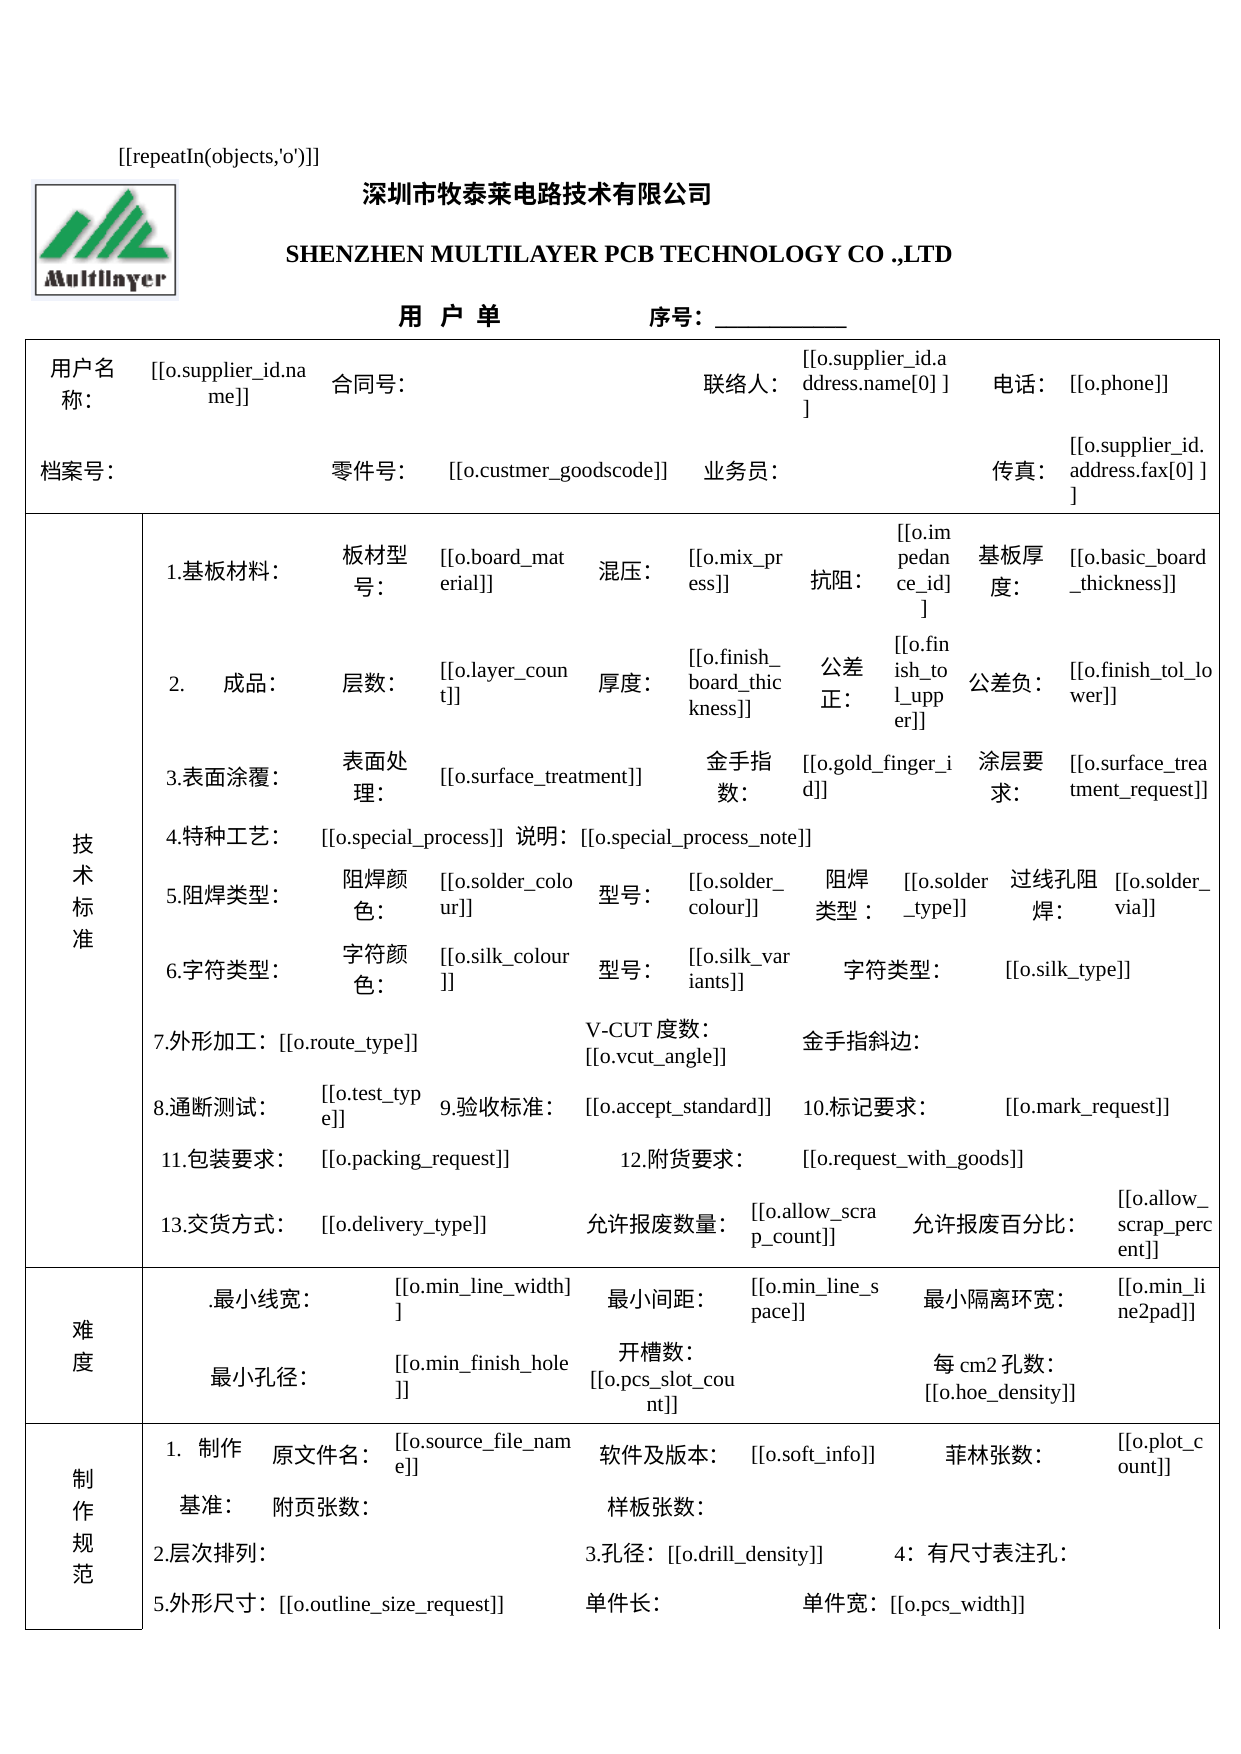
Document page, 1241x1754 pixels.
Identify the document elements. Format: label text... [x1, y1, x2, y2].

table_cell 附页张数： [265, 1484, 389, 1528]
table_cell 表面处理： [315, 738, 434, 813]
table_cell 单件宽：[[o.pcs_width]] [796, 1577, 1219, 1629]
table_cell 制 作 规 范 [26, 1424, 142, 1629]
table_cell 档案号： [26, 426, 142, 513]
table_header [434, 340, 682, 426]
table_cell [[o.allow_scrap_percent]] [1112, 1180, 1219, 1267]
table_cell 8.通断测试： [143, 1075, 315, 1136]
table_cell 12.附货要求： [579, 1137, 796, 1179]
table_cell 传真： [959, 426, 1064, 513]
table_header 合同号： [315, 340, 434, 426]
table_cell 板材型号： [315, 514, 434, 626]
table_header 电话： [959, 340, 1064, 426]
table_header 联络人： [683, 340, 796, 426]
table_cell [[o.min_line_width]] [389, 1268, 579, 1329]
table_cell [[o.silk_type]] [999, 931, 1219, 1006]
table_cell [[o.surface_treatment]] [434, 738, 682, 813]
table_cell [[o.request_with_goods]] [796, 1137, 1219, 1179]
table_cell 厚度： [579, 626, 682, 738]
table_cell 2. 成品： [143, 626, 315, 738]
table_cell [[o.finish_board_thickness]] [683, 626, 796, 738]
table_cell 字符类型： [796, 931, 999, 1006]
table_cell [[o.solder_type]] [898, 856, 999, 931]
table_cell 1.基板材料： [143, 514, 315, 626]
table_cell 允许报废百分比： [889, 1180, 1112, 1267]
table_cell 2.层次排列： [143, 1528, 579, 1576]
table_header 用户名称： [26, 340, 142, 426]
table_cell 最小间距： [579, 1268, 745, 1329]
table_cell [[o.impedance_id]] [889, 514, 959, 626]
table_cell [[o.special_process]] 说明：[[o.special_process_note]] [315, 813, 1219, 856]
table_cell 型号： [579, 931, 682, 1006]
table_cell 涂层要求： [959, 738, 1064, 813]
table_cell 混压： [579, 514, 682, 626]
table_cell 7.外形加工：[[o.route_type]] [143, 1006, 579, 1074]
table_cell [[o.allow_scrap_count]] [745, 1180, 888, 1267]
table_cell 允许报废数量： [579, 1180, 745, 1267]
table_cell 阻焊 类型 ： [796, 856, 898, 931]
table_cell 开槽数：[[o.pcs_slot_count]] [579, 1329, 745, 1422]
table_cell [745, 1329, 888, 1422]
table_cell 金手指数： [683, 738, 796, 813]
table_cell [[o.supplier_id.address.fax[0] ]] [1064, 426, 1219, 513]
table_cell 过线孔阻焊： [999, 856, 1109, 931]
table_header [[o.phone]] [1064, 340, 1219, 426]
table_cell [[o.finish_tol_upper]] [889, 626, 959, 738]
table_cell 1. 制作 基准： [143, 1424, 265, 1528]
table_cell 5.阻焊类型： [143, 856, 315, 931]
table_cell [[o.delivery_type]] [315, 1180, 579, 1267]
table_cell [[o.plot_count]] [1112, 1424, 1219, 1484]
table_cell 5.外形尺寸：[[o.outline_size_request]] [143, 1577, 579, 1629]
table_cell [[o.solder_colour]] [683, 856, 796, 931]
table_cell [745, 1484, 888, 1528]
table_cell [[o.packing_request]] [315, 1137, 579, 1179]
table_cell 阻焊颜色： [315, 856, 434, 931]
table_cell [[o.finish_tol_lower]] [1064, 626, 1219, 738]
table_cell 技 术 标 准 [26, 514, 142, 1267]
table_cell 4.特种工艺： [143, 813, 315, 856]
table_cell [[o.basic_board_thickness]] [1064, 514, 1219, 626]
table_cell 业务员： [683, 426, 796, 513]
table_cell 6.字符类型： [143, 931, 315, 1006]
table_cell [[o.custmer_goodscode]] [434, 426, 682, 513]
table_cell 层数： [315, 626, 434, 738]
table_cell [[o.mark_request]] [999, 1075, 1219, 1136]
table_header [[o.supplier_id.address.name[0] ]] [796, 340, 959, 426]
table_cell 原文件名： [265, 1424, 389, 1484]
table_cell 难 度 [26, 1268, 142, 1422]
table_cell 4：有尺寸表注孔： [889, 1528, 1219, 1576]
table_cell [[o.source_file_name]] [389, 1424, 579, 1484]
table_cell 11.包装要求： [143, 1137, 315, 1179]
table_cell V-CUT度数：[[o.vcut_angle]] [579, 1006, 796, 1074]
table_cell 字符颜色： [315, 931, 434, 1006]
table_cell [[o.layer_count]] [434, 626, 579, 738]
table_cell [[o.surface_treatment_request]] [1064, 738, 1219, 813]
table_cell 公差负： [959, 626, 1064, 738]
table_cell 样板张数： [579, 1484, 745, 1528]
table_cell [[o.gold_finger_id]] [796, 738, 959, 813]
table_cell 最小隔离环宽： [889, 1268, 1112, 1329]
table_cell [[o.min_line2pad]] [1112, 1268, 1219, 1329]
table_cell [389, 1484, 579, 1528]
table_cell [142, 426, 315, 513]
table_cell [[o.accept_standard]] [579, 1075, 796, 1136]
table_cell [[o.solder_via]] [1109, 856, 1219, 931]
table_cell [796, 426, 959, 513]
table_cell [889, 1484, 1112, 1528]
table_cell 3.表面涂覆： [143, 738, 315, 813]
table_cell 零件号： [315, 426, 434, 513]
table_cell .最小线宽： [143, 1268, 389, 1329]
table_cell [[o.mix_press]] [683, 514, 796, 626]
table_header [[o.supplier_id.name]] [142, 340, 315, 426]
table_cell [[o.silk_colour]] [434, 931, 579, 1006]
table_cell [[o.soft_info]] [745, 1424, 888, 1484]
table_header [26, 170, 267, 339]
table_cell 10.标记要求： [796, 1075, 999, 1136]
table_cell 单件长： [579, 1577, 796, 1629]
table_cell [[o.min_line_space]] [745, 1268, 888, 1329]
table_cell 公差正： [796, 626, 888, 738]
table_cell [[o.silk_variants]] [683, 931, 796, 1006]
text [[repeatIn(objects,'o')]] [118, 143, 1122, 168]
table_cell [[o.min_finish_hole]] [389, 1329, 579, 1422]
table_cell 软件及版本： [579, 1424, 745, 1484]
table_cell 基板厚度： [959, 514, 1064, 626]
table_cell [[o.solder_colour]] [434, 856, 579, 931]
table_header 深圳市牧泰莱电路技术有限公司 SHENZHEN MULTILAYER PCB TECHNOLOGY CO .,LTD 用 户 单 序号：____________ [268, 170, 1219, 339]
table_cell 每cm2孔数：[[o.hoe_density]] [889, 1329, 1112, 1422]
table_cell [[o.board_material]] [434, 514, 579, 626]
table_cell 抗阻： [796, 514, 888, 626]
table_cell 金手指斜边： [796, 1006, 1219, 1074]
table_cell 9.验收标准： [434, 1075, 579, 1136]
table_cell 型号： [579, 856, 682, 931]
table_cell 菲林张数： [889, 1424, 1112, 1484]
table_cell [1112, 1329, 1219, 1422]
table_cell 3.孔径：[[o.drill_density]] [579, 1528, 888, 1576]
table_cell 最小孔径： [143, 1329, 389, 1422]
table_cell [[o.test_type]] [315, 1075, 434, 1136]
table_cell 13.交货方式： [143, 1180, 315, 1267]
table_cell [1112, 1484, 1219, 1528]
